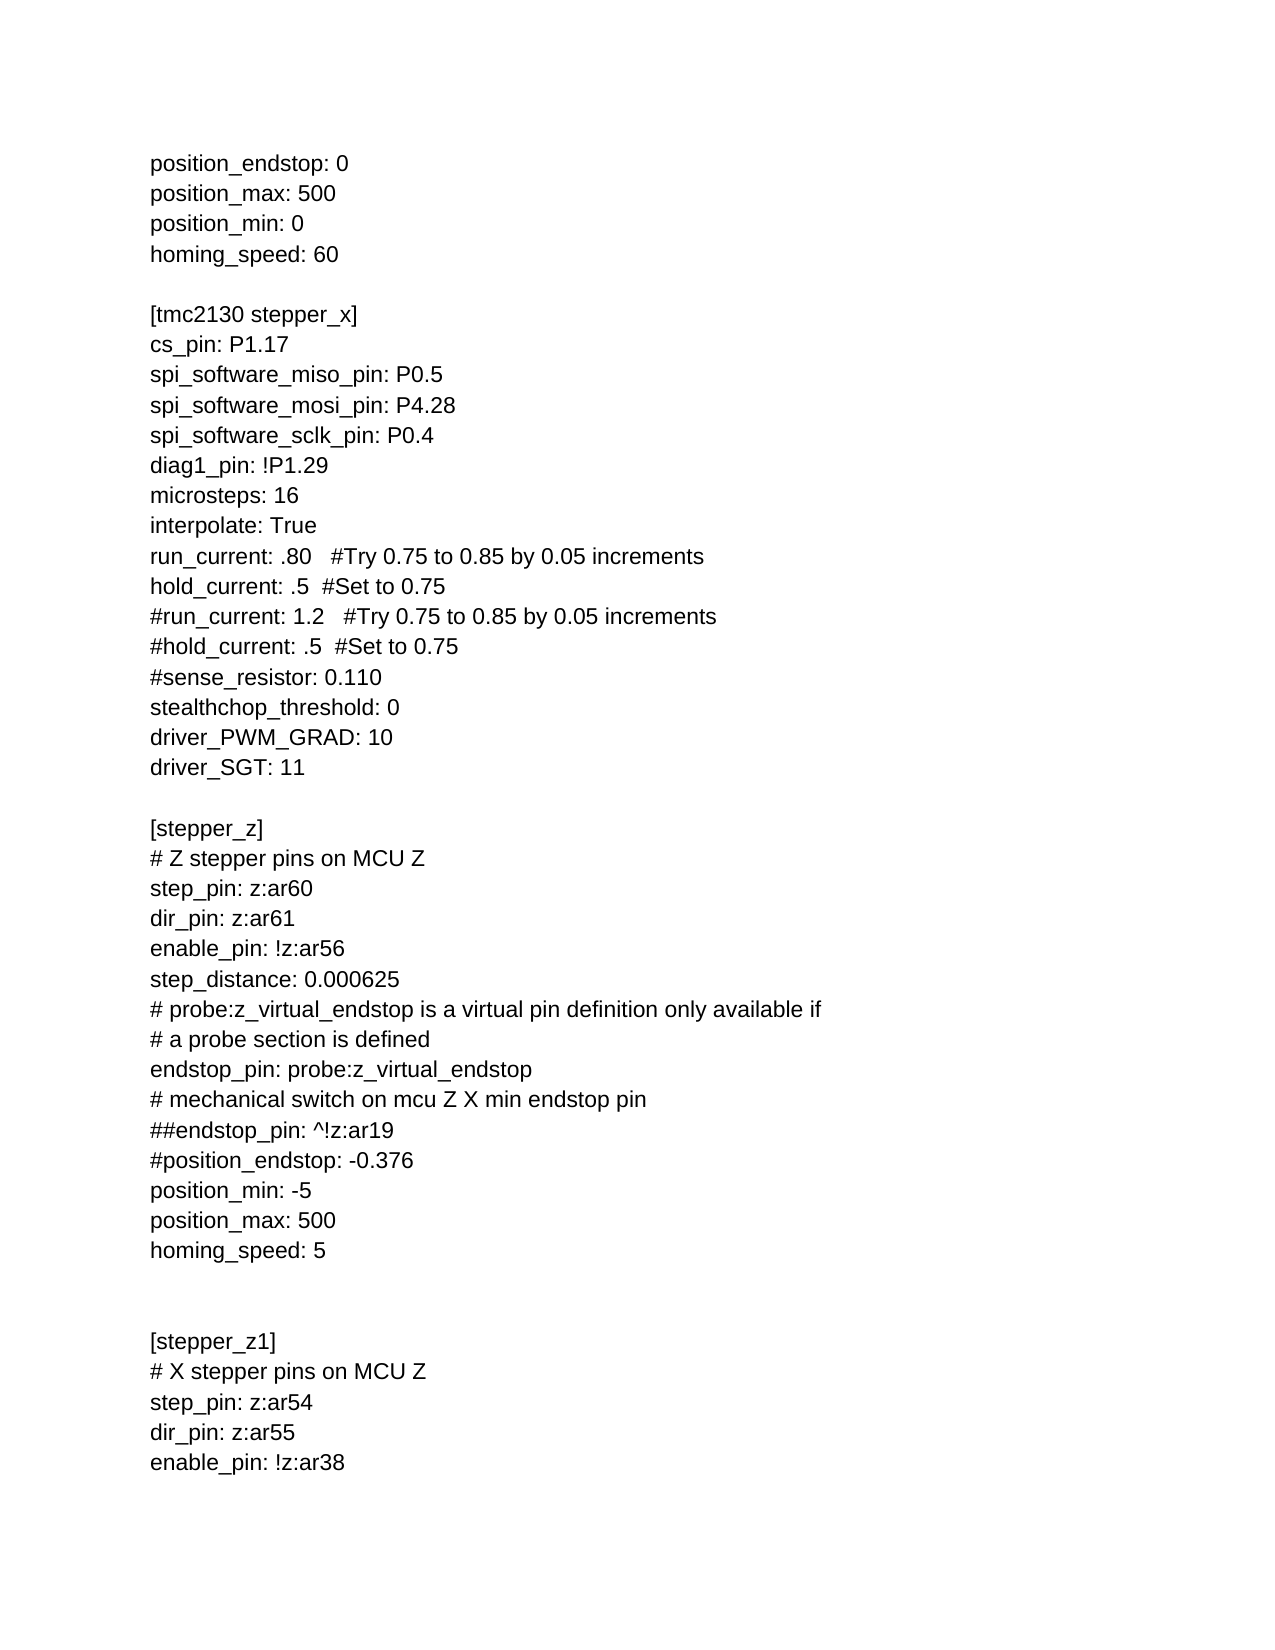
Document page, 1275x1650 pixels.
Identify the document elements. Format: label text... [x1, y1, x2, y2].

text homing_speed: 5 [150, 1237, 1125, 1264]
text [stepper_z] [150, 814, 1125, 841]
text position_endstop: 0 [150, 150, 1125, 176]
text # mechanical switch on mcu Z X min endstop pin [150, 1086, 1125, 1113]
text homing_speed: 60 [150, 241, 1125, 267]
text position_max: 500 [150, 180, 1125, 207]
text #sense_resistor: 0.110 [150, 663, 1125, 690]
text spi_software_miso_pin: P0.5 [150, 361, 1125, 388]
text step_pin: z:ar54 [150, 1388, 1125, 1415]
text ##endstop_pin: ^!z:ar19 [150, 1117, 1125, 1143]
text dir_pin: z:ar61 [150, 905, 1125, 932]
text dir_pin: z:ar55 [150, 1419, 1125, 1445]
text hold_current: .5 #Set to 0.75 [150, 573, 1125, 599]
text # Z stepper pins on MCU Z [150, 845, 1125, 871]
text #hold_current: .5 #Set to 0.75 [150, 633, 1125, 660]
text cs_pin: P1.17 [150, 331, 1125, 358]
text # probe:z_virtual_endstop is a virtual pin definition only available if [150, 996, 1125, 1022]
text microsteps: 16 [150, 482, 1125, 509]
text position_min: -5 [150, 1177, 1125, 1203]
text step_distance: 0.000625 [150, 966, 1125, 992]
text #position_endstop: -0.376 [150, 1147, 1125, 1173]
text spi_software_sclk_pin: P0.4 [150, 422, 1125, 448]
text step_pin: z:ar60 [150, 875, 1125, 901]
text diag1_pin: !P1.29 [150, 452, 1125, 478]
text [tmc2130 stepper_x] [150, 301, 1125, 327]
text run_current: .80 #Try 0.75 to 0.85 by 0.05 increments [150, 543, 1125, 569]
text driver_SGT: 11 [150, 754, 1125, 781]
text endstop_pin: probe:z_virtual_endstop [150, 1056, 1125, 1083]
text # a probe section is defined [150, 1026, 1125, 1052]
text enable_pin: !z:ar38 [150, 1449, 1125, 1475]
text # X stepper pins on MCU Z [150, 1358, 1125, 1385]
text #run_current: 1.2 #Try 0.75 to 0.85 by 0.05 increments [150, 603, 1125, 629]
text [stepper_z1] [150, 1328, 1125, 1354]
text enable_pin: !z:ar56 [150, 935, 1125, 962]
text driver_PWM_GRAD: 10 [150, 724, 1125, 750]
text stealthchop_threshold: 0 [150, 694, 1125, 720]
text spi_software_mosi_pin: P4.28 [150, 392, 1125, 418]
text position_max: 500 [150, 1207, 1125, 1234]
text position_min: 0 [150, 210, 1125, 237]
text interpolate: True [150, 512, 1125, 539]
